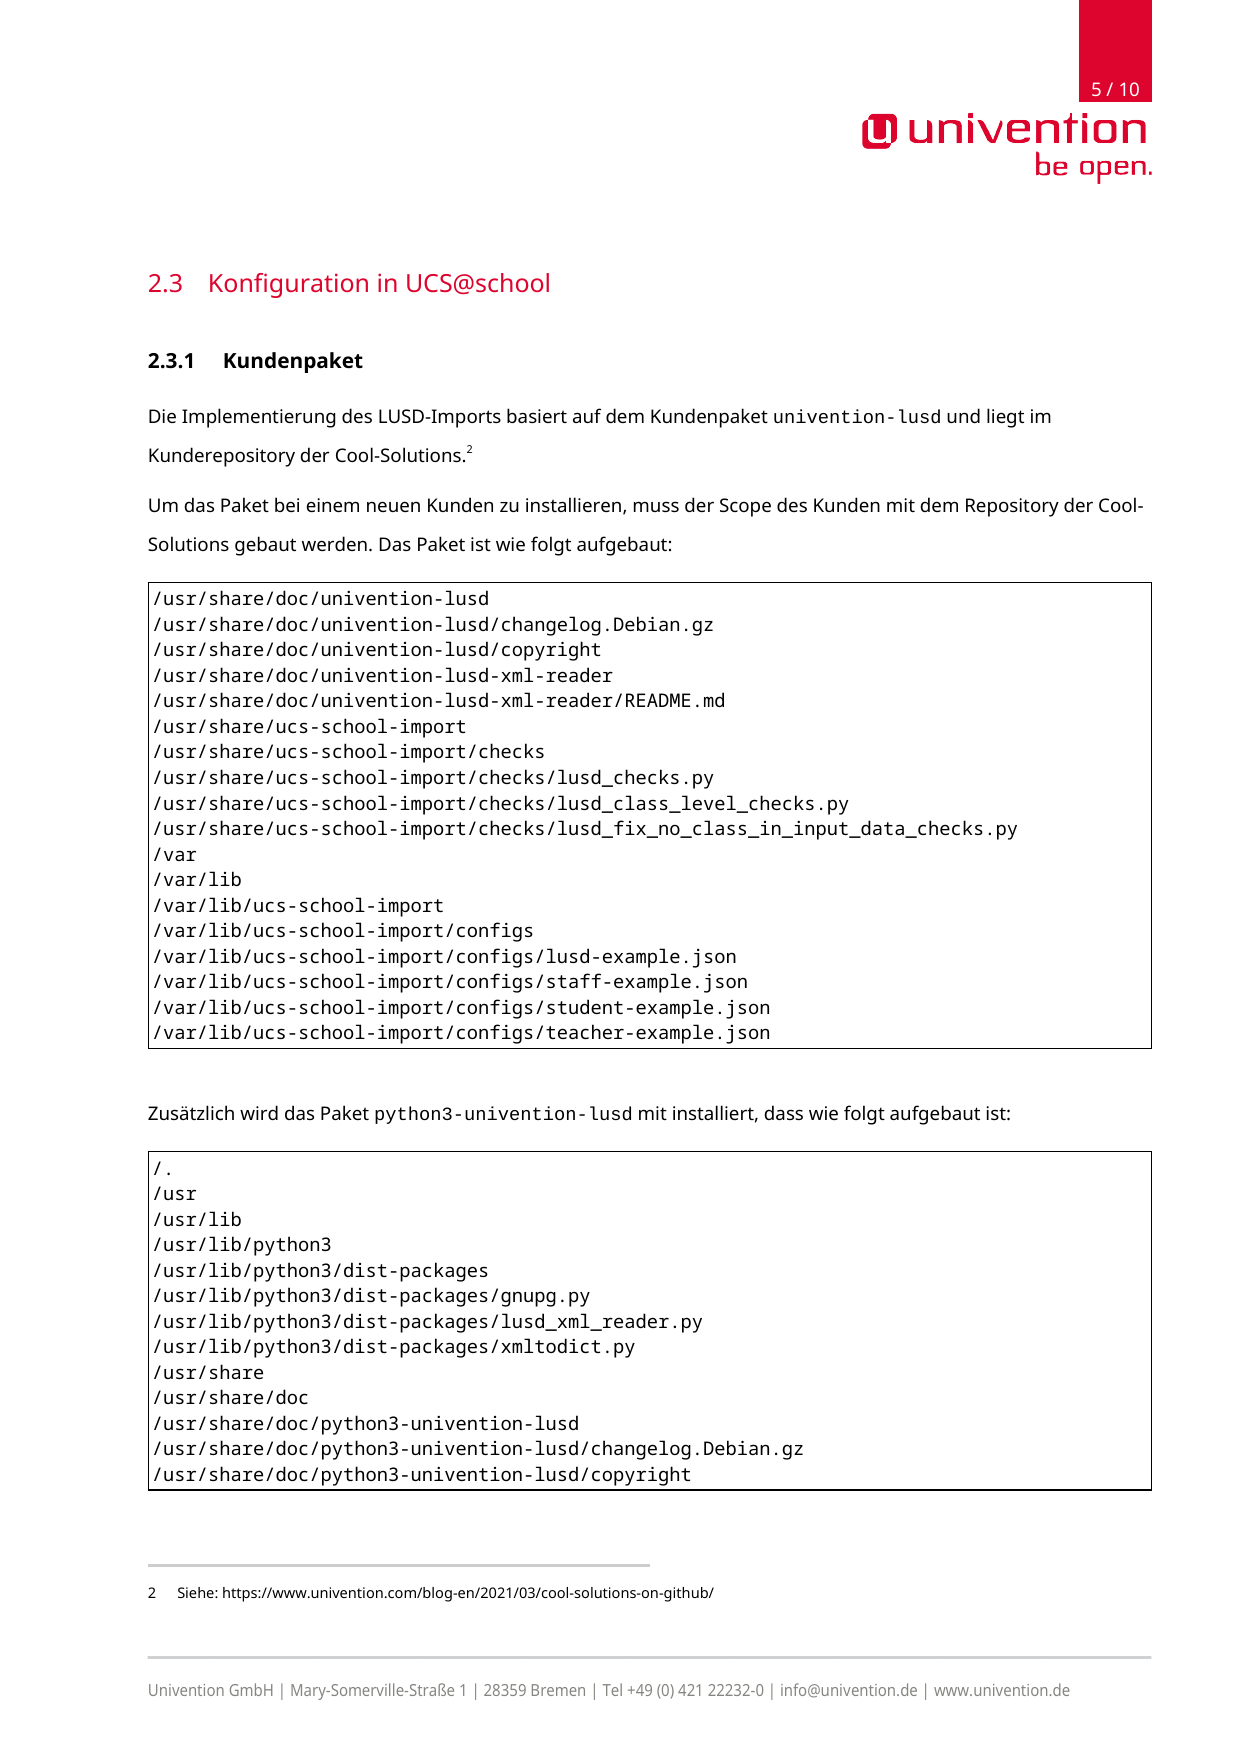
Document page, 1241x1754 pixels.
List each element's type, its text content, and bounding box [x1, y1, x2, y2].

text /usr/share/ucs-school-import/checks/lusd_checks.py [149, 760, 1151, 786]
text /usr/lib/python3/dist-packages [149, 1253, 1151, 1278]
text /var/lib/ucs-school-import [149, 888, 1151, 913]
text /usr/share/doc/python3-univention-lusd/copyright [149, 1457, 1151, 1489]
text /usr/lib/python3 [149, 1227, 1151, 1253]
text /usr/share/ucs-school-import [149, 709, 1151, 735]
text Um das Paket bei einem neuen Kunden zu installieren, muss der Scope des Kunden mit dem Repository der Cool-Solutions gebaut werden. Das Paket ist wie folgt aufgebaut: [148, 493, 1152, 557]
text /usr/lib/python3/dist-packages/gnupg.py [149, 1278, 1151, 1304]
text Siehe: https://www.univention.com/blog-en/2021/03/cool-solutions-on-github/ [148, 1583, 1152, 1603]
subtitle Kundenpaket [148, 346, 1152, 375]
text /var/lib/ucs-school-import/configs/student-example.json [149, 990, 1151, 1016]
text /usr/share/doc/python3-univention-lusd [149, 1406, 1151, 1432]
text /var/lib/ucs-school-import/configs/lusd-example.json [149, 939, 1151, 964]
text /usr/share/ucs-school-import/checks [149, 735, 1151, 760]
subtitle Konfiguration in UCS@school [148, 266, 1152, 300]
text /var/lib/ucs-school-import/configs/teacher-example.json [149, 1016, 1151, 1048]
text /usr/share [149, 1355, 1151, 1381]
text /. [149, 1152, 1151, 1176]
text /usr/share/doc/univention-lusd/changelog.Debian.gz [149, 607, 1151, 633]
text Die Implementierung des LUSD-Imports basiert auf dem Kundenpaket univention-lusd und liegt im Kunderepository der Cool-Solutions. [148, 404, 1152, 468]
text /var/lib [149, 862, 1151, 888]
picture [862, 113, 1152, 184]
text /usr/lib/python3/dist-packages/lusd_xml_reader.py [149, 1304, 1151, 1329]
text /usr/share/doc/univention-lusd-xml-reader/README.md [149, 684, 1151, 709]
text /usr/share/doc/univention-lusd/copyright [149, 633, 1151, 658]
text /usr/share/doc [149, 1381, 1151, 1406]
text /usr [149, 1176, 1151, 1202]
text Zusätzlich wird das Paket python3-univention-lusd mit installiert, dass wie folgt aufgebaut ist: [148, 1100, 1152, 1126]
text /var/lib/ucs-school-import/configs/staff-example.json [149, 964, 1151, 990]
text /usr/share/ucs-school-import/checks/lusd_class_level_checks.py [149, 786, 1151, 811]
text /var/lib/ucs-school-import/configs [149, 913, 1151, 939]
text /usr/lib [149, 1202, 1151, 1227]
text /var [149, 837, 1151, 862]
text /usr/share/doc/univention-lusd-xml-reader [149, 658, 1151, 684]
text /usr/share/ucs-school-import/checks/lusd_fix_no_class_in_input_data_checks.py [149, 811, 1151, 837]
text /usr/lib/python3/dist-packages/xmltodict.py [149, 1329, 1151, 1355]
text /usr/share/doc/python3-univention-lusd/changelog.Debian.gz [149, 1432, 1151, 1457]
text /usr/share/doc/univention-lusd [149, 583, 1151, 607]
